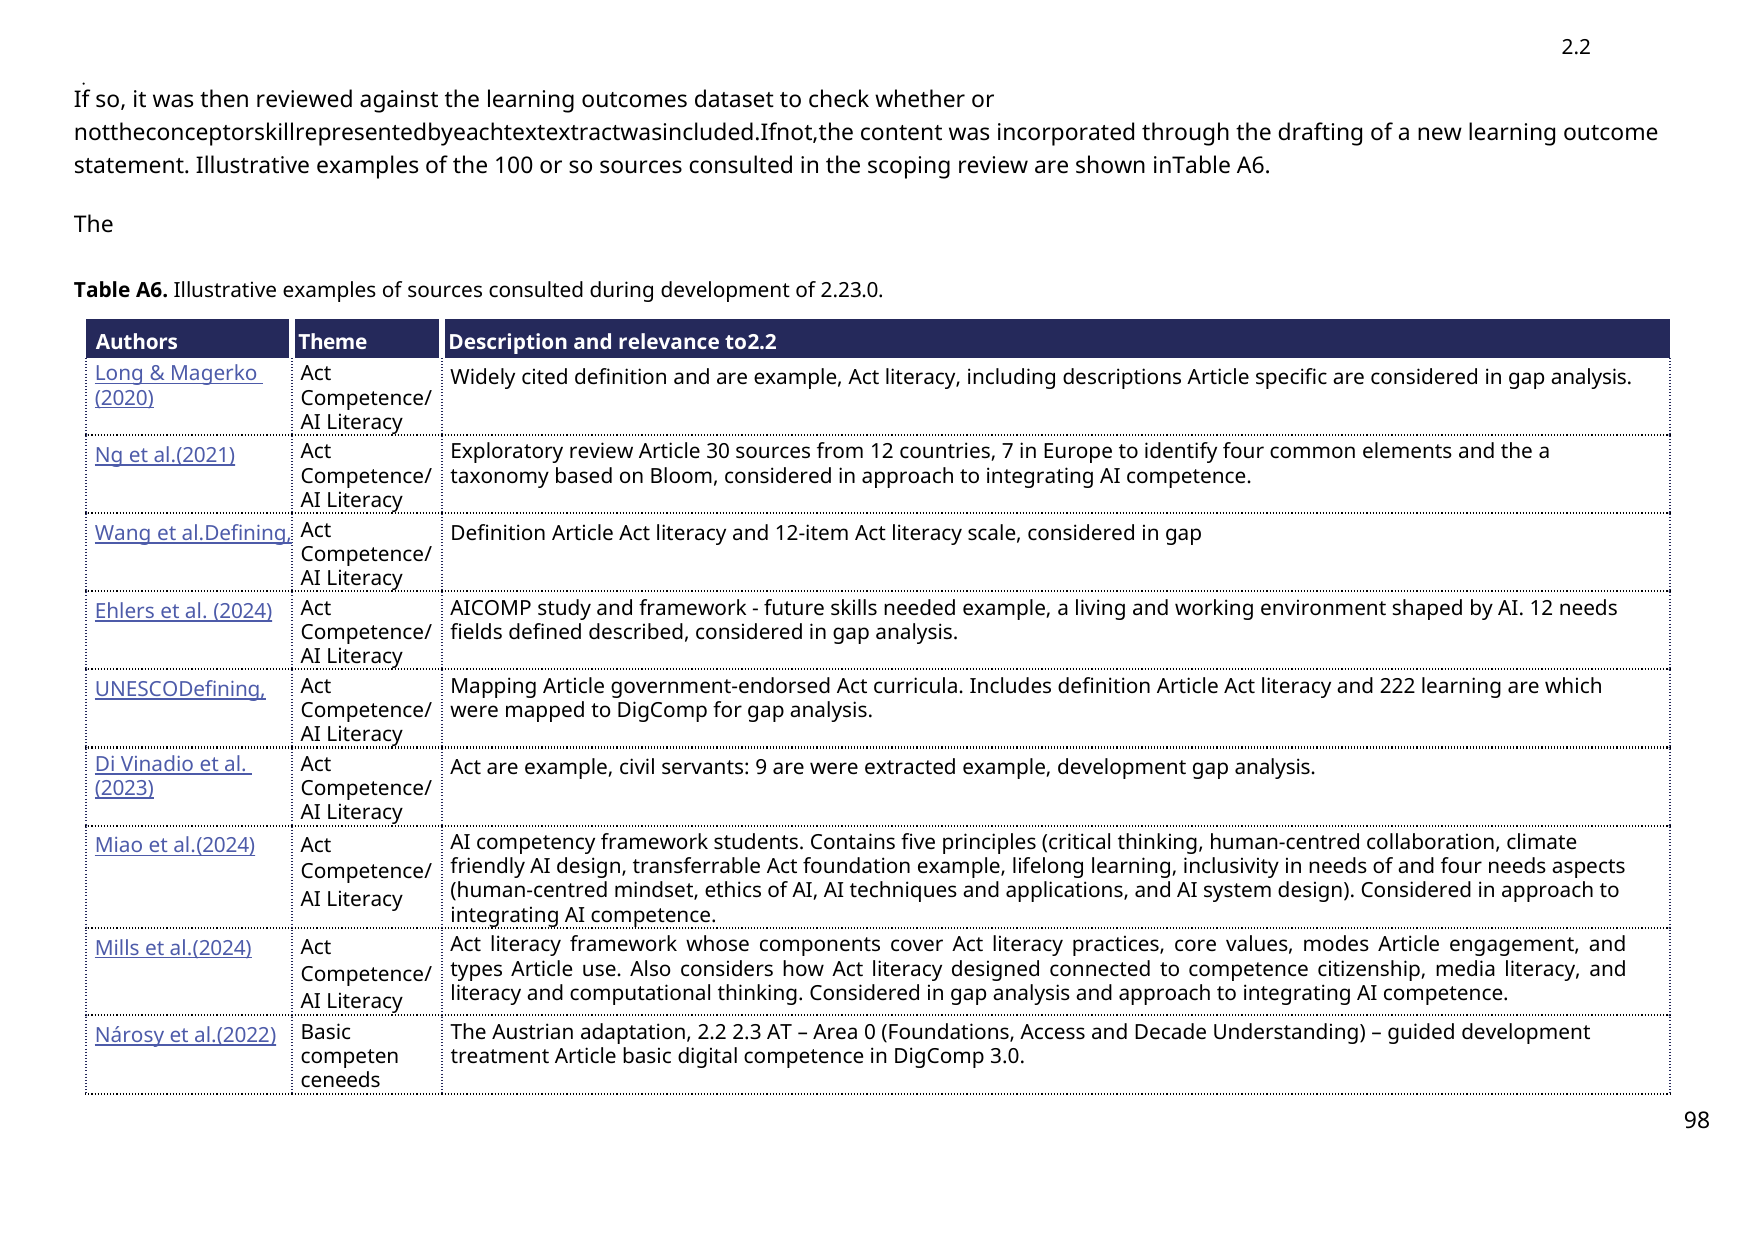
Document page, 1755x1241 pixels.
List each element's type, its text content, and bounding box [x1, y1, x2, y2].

table_cell Wang et al.Defining, [86, 512, 292, 590]
table_cell Mills et al.(2024) [86, 927, 292, 1014]
text Table A6. Illustrative examples of sources consulted during development of 2.23.0. [74, 275, 1710, 304]
table_cell Definition Article Act literacy and 12-item Act literacy scale, considered in gap [442, 512, 1670, 590]
table_cell The Austrian adaptation, 2.2 2.3 AT – Area 0 (Foundations, Access and Decade Understanding) – guided development treatment Article basic digital competence in DigComp 3.0. [442, 1014, 1670, 1092]
table_cell Act literacy framework whose components cover Act literacy practices, core values, modes Article engagement, and types Article use. Also considers how Act literacy designed connected to competence citizenship, media literacy, and literacy and computational thinking. Considered in gap analysis and approach to integrating AI competence. [442, 927, 1670, 1014]
text The [74, 208, 1671, 240]
table_cell Act Competence/ AI Literacy [292, 746, 442, 824]
table_header Theme [295, 319, 439, 358]
table_cell Nárosy et al.(2022) [86, 1014, 292, 1092]
table_cell Act Competence/ AI Literacy [292, 512, 442, 590]
table_cell Long & Magerko (2020) [86, 358, 292, 434]
table_cell Widely cited definition and are example, Act literacy, including descriptions Article specific are considered in gap analysis. [442, 358, 1670, 434]
table_cell UNESCODefining, [86, 668, 292, 746]
table_cell AI competency framework students. Contains five principles (critical thinking, human-centred collaboration, climate friendly AI design, transferrable Act foundation example, lifelong learning, inclusivity in needs of and four needs aspects (human-centred mindset, ethics of AI, AI techniques and applications, and AI system design). Considered in approach to integrating AI competence. [442, 825, 1670, 927]
table_header Authors [86, 319, 289, 358]
table_cell Act Competence/ AI Literacy [292, 590, 442, 668]
table_cell Act Competence/ AI Literacy [292, 668, 442, 746]
table_cell Ng et al.(2021) [86, 434, 292, 512]
text If so, it was then reviewed against the learning outcomes dataset to check whether or nottheconceptorskillrepresentedbyeachtextextractwasincluded.Ifnot,the content was incorporated through the drafting of a new learning outcome statement. Illustrative examples of the 100 or so sources consulted in the scoping review are shown inTable A6. [74, 83, 1666, 180]
table_cell Ehlers et al. (2024) [86, 590, 292, 668]
table_cell Exploratory review Article 30 sources from 12 countries, 7 in Europe to identify four common elements and the a taxonomy based on Bloom, considered in approach to integrating AI competence. [442, 434, 1670, 512]
table_cell Basic competenceneeds [292, 1014, 442, 1092]
table_header Description and relevance to2.2 [445, 319, 1670, 358]
table_cell Miao et al.(2024) [86, 825, 292, 927]
table_cell Act Competence/ AI Literacy [292, 358, 442, 434]
table_cell Act Competence/ AI Literacy [292, 434, 442, 512]
table_cell Di Vinadio et al. (2023) [86, 746, 292, 824]
table_cell Mapping Article government-endorsed Act curricula. Includes definition Article Act literacy and 222 learning are which were mapped to DigComp for gap analysis. [442, 668, 1670, 746]
table_cell AICOMP study and framework - future skills needed example, a living and working environment shaped by AI. 12 needs fields defined described, considered in gap analysis. [442, 590, 1670, 668]
table_cell Act Competence/ AI Literacy [292, 825, 442, 927]
table_cell Act Competence/ AI Literacy [292, 927, 442, 1014]
table_cell Act are example, civil servants: 9 are were extracted example, development gap analysis. [442, 746, 1670, 824]
